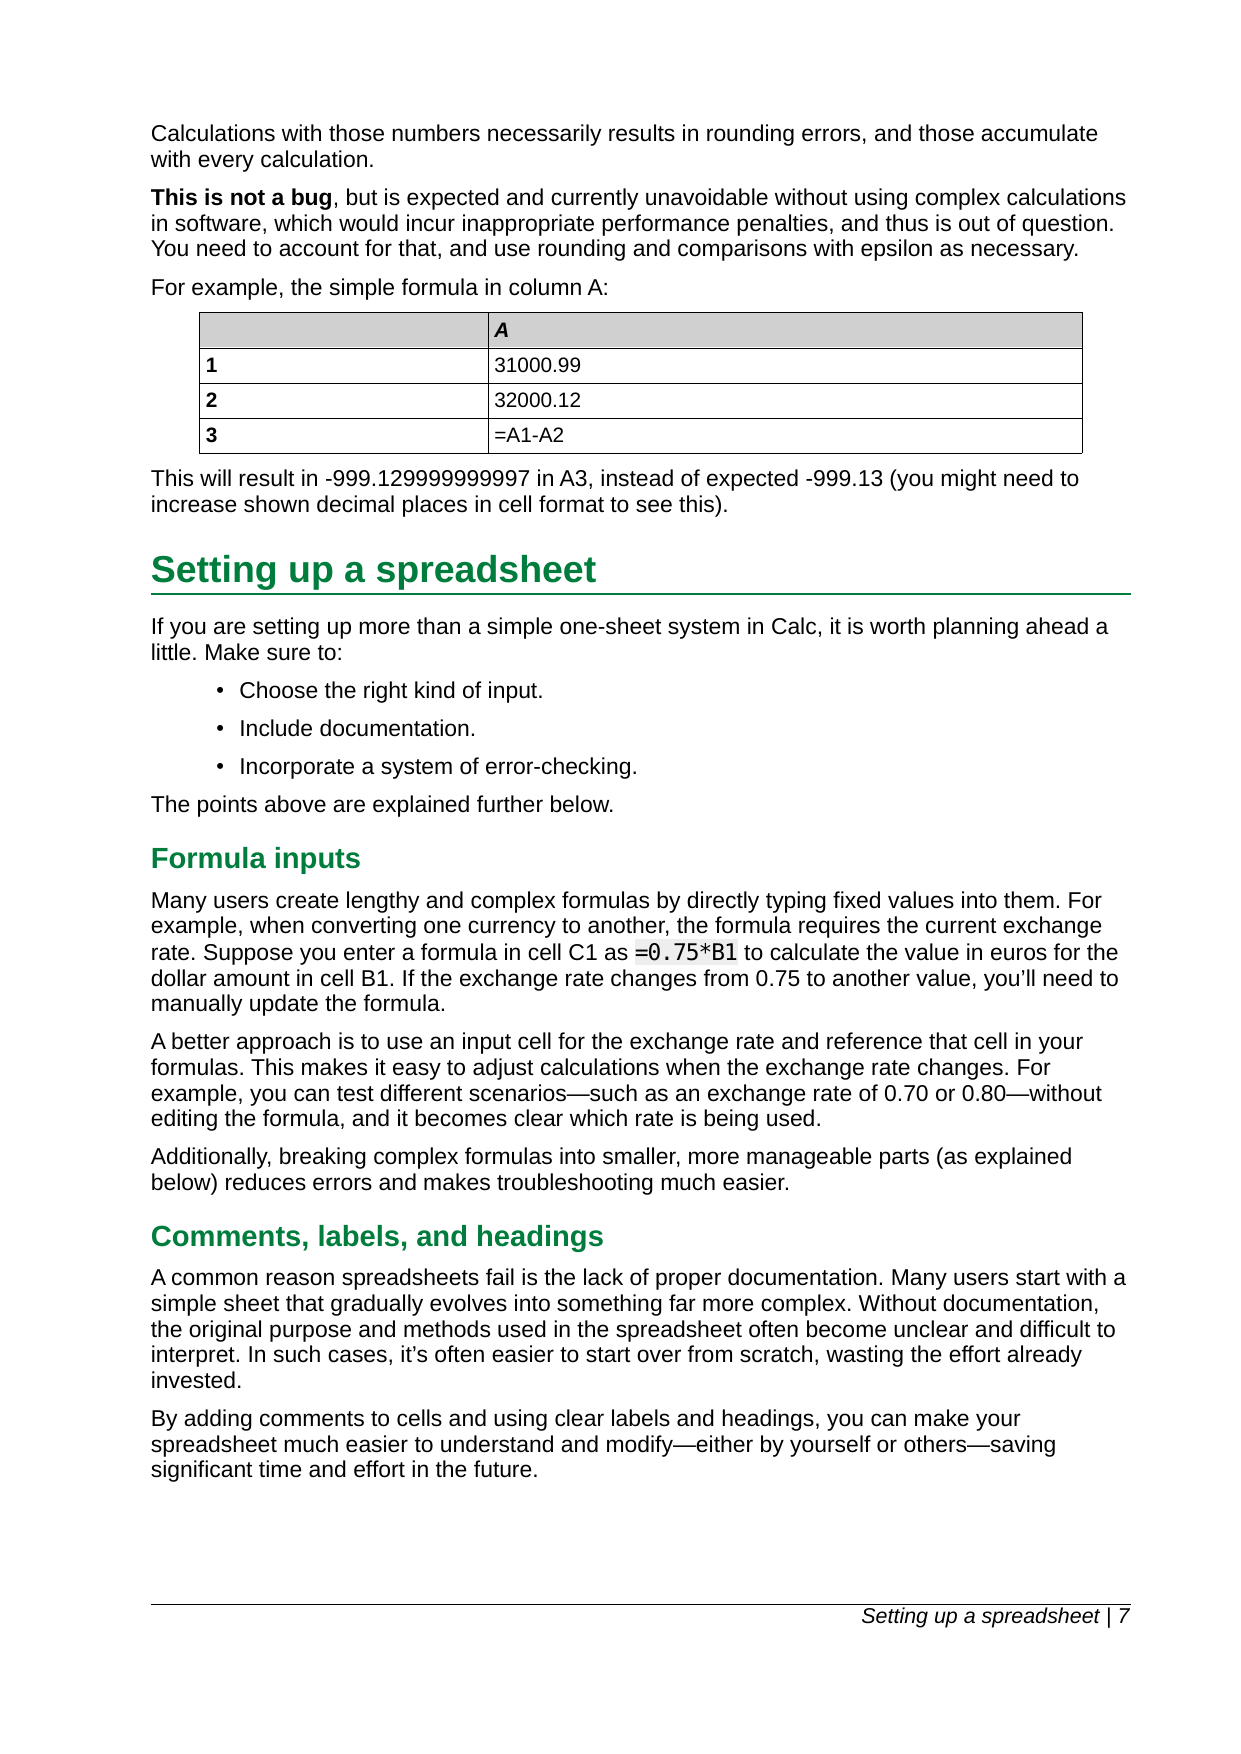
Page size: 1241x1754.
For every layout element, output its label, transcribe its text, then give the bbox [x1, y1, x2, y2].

subtitle Setting up a spreadsheet [151, 548, 1131, 593]
text A better approach is to use an input cell for the exchange rate and reference that cell in your formulas. This makes it easy to adjust calculations when the exchange rate changes. For example, you can test different scenarios—such as an exchange rate of 0.70 or 0.80—without editing the formula, and it becomes clear which rate is being used. [151, 1029, 1131, 1132]
table_cell 31000.99 [489, 349, 1082, 383]
text Calculations with those numbers necessarily results in rounding errors, and those accumulate with every calculation. [151, 121, 1131, 172]
text A common reason spreadsheets fail is the lack of proper documentation. Many users start with a simple sheet that gradually evolves into something far more complex. Without documentation, the original purpose and methods used in the spreadsheet often become unclear and difficult to interpret. In such cases, it’s often easier to start over from scratch, wasting the effort already invested. [151, 1265, 1131, 1393]
text For example, the simple formula in column A: [151, 274, 1131, 300]
table_cell =A1-A2 [489, 419, 1082, 453]
table_cell 3 [200, 419, 488, 453]
text This is not a bug, but is expected and currently unavoidable without using complex calculations in software, which would incur inappropriate performance penalties, and thus is out of question. You need to account for that, and use rounding and comparisons with epsilon as necessary. [151, 185, 1131, 262]
table_cell 32000.12 [489, 384, 1082, 418]
text Many users create lengthy and complex formulas by directly typing fixed values into them. For example, when converting one currency to another, the formula requires the current exchange rate. Suppose you enter a formula in cell C1 as =0.75*B1 to calculate the value in euros for the dollar amount in cell B1. If the exchange rate changes from 0.75 to another value, you’ll need to manually update the formula. [151, 887, 1131, 1017]
subtitle Comments, labels, and headings [151, 1220, 1131, 1253]
text By adding comments to cells and using clear labels and headings, you can make your spreadsheet much easier to understand and modify—either by yourself or others—saving significant time and effort in the future. [151, 1406, 1131, 1483]
list Incorporate a system of error-checking. [224, 754, 1131, 779]
table_cell 1 [200, 349, 488, 383]
text This will result in -999.129999999997 in A3, instead of expected -999.13 (you might need to increase shown decimal places in cell format to see this). [151, 466, 1131, 517]
list Choose the right kind of input. [224, 678, 1131, 703]
table_header A [489, 313, 1082, 347]
list If you are setting up more than a simple one-sheet system in Calc, it is worth planning ahead a little. Make sure to: [151, 614, 1131, 665]
text The points above are explained further below. [151, 792, 1131, 818]
text Additionally, breaking complex formulas into smaller, more manageable parts (as explained below) reduces errors and makes troubleshooting much easier. [151, 1144, 1131, 1195]
table_cell 2 [200, 384, 488, 418]
table_header [200, 313, 488, 347]
subtitle Formula inputs [151, 842, 1131, 875]
list Include documentation. [224, 716, 1131, 741]
